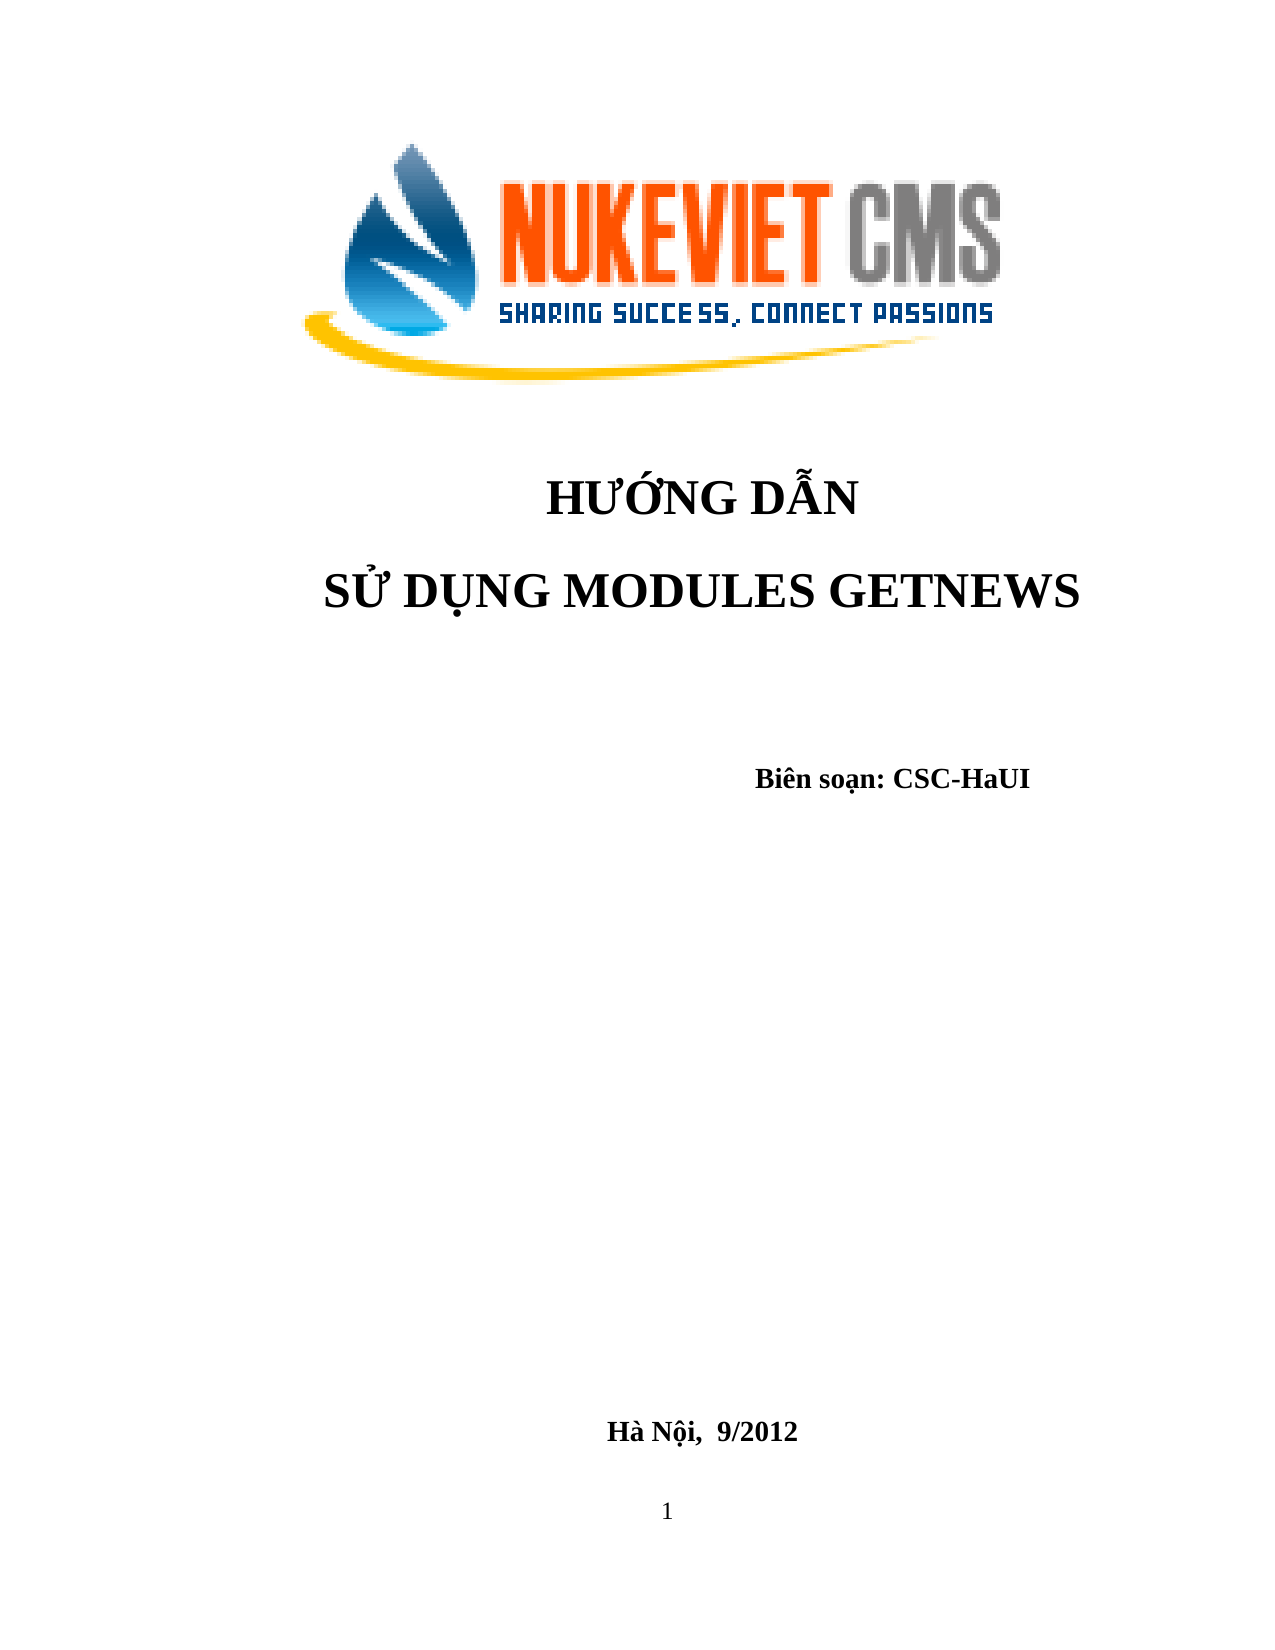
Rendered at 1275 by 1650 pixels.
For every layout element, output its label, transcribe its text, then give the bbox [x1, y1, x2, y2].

table_header Hà Nội, 9/2012 [183, 1408, 1151, 1467]
table_header HƯỚNG DẪN SỬ DỤNG MODULES GETNEWS [183, 462, 1151, 636]
table_header Biên soạn: CSC-HaUI [564, 755, 1151, 814]
table_header [183, 755, 564, 814]
